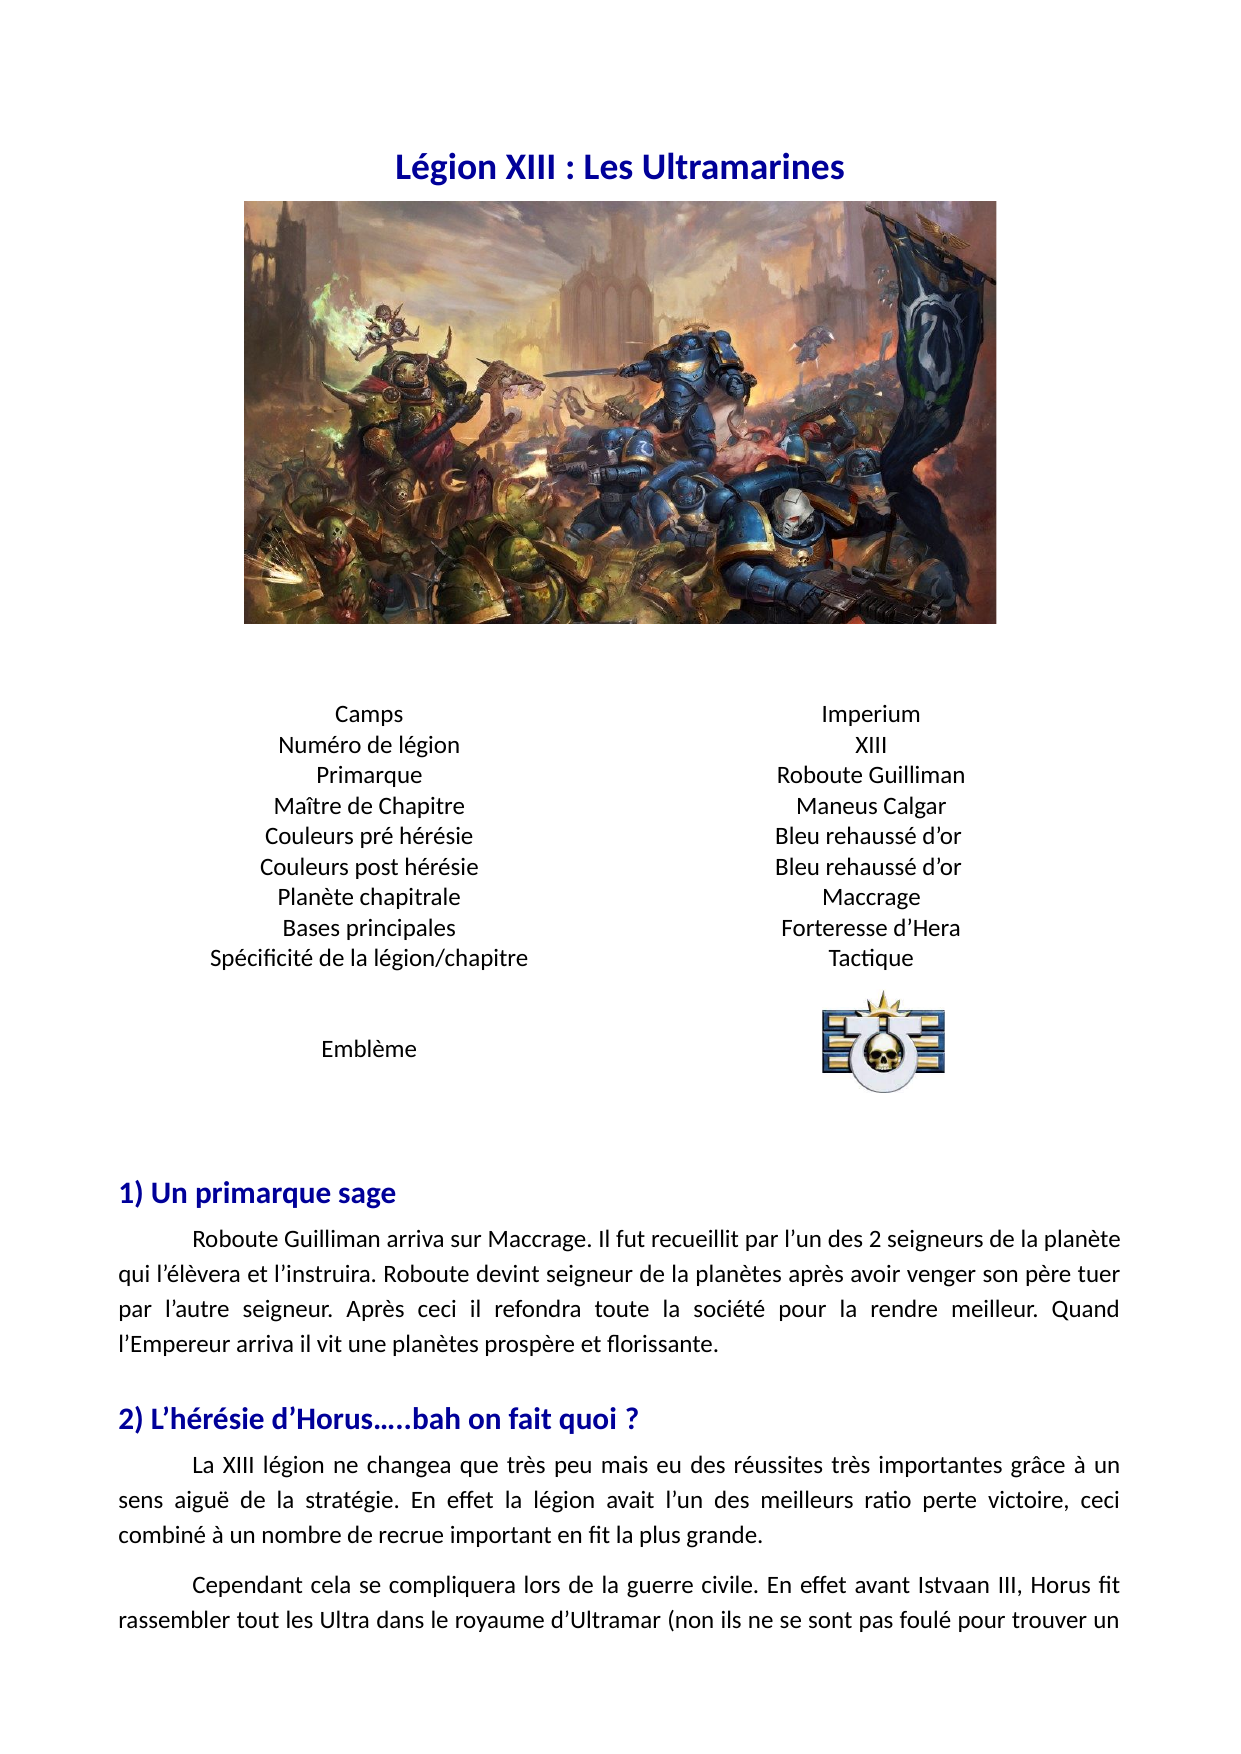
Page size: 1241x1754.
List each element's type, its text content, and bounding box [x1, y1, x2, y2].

table_cell Couleurs pré hérésie [118, 820, 620, 851]
table_cell Couleurs post hérésie [118, 851, 620, 881]
table_header Imperium [620, 698, 1122, 729]
table_cell Maneus Calgar [620, 790, 1122, 820]
subtitle Légion XIII : Les Ultramarines [118, 143, 1122, 189]
table_cell Numéro de légion [118, 729, 620, 759]
table_cell Forteresse d’Hera [620, 912, 1122, 942]
table_cell Maître de Chapitre [118, 790, 620, 820]
table_cell Maccrage [620, 881, 1122, 912]
subtitle 1) Un primarque sage [118, 1173, 1122, 1211]
table_cell Planète chapitrale [118, 881, 620, 912]
picture [244, 201, 997, 624]
table_cell Bleu rehaussé d’or [620, 851, 1122, 881]
table_cell XIII [620, 729, 1122, 759]
table_cell Primarque [118, 759, 620, 790]
text Roboute Guilliman arriva sur Maccrage. Il fut recueillit par l’un des 2 seigneurs de la planète qui l’élèvera et l’instruira. Roboute devint seigneur de la planètes après avoir venger son père tuer par l’autre seigneur. Après ceci il refondra toute la société pour la rendre meilleur. Quand l’Empereur arriva il vit une planètes prospère et florissante. [118, 1223, 1122, 1359]
table_cell Roboute Guilliman [620, 759, 1122, 790]
table_cell Tactique [620, 943, 1122, 973]
table_cell Spécificité de la légion/chapitre [118, 943, 620, 973]
text La XIII légion ne changea que très peu mais eu des réussites très importantes grâce à un sens aiguë de la stratégie. En effet la légion avait l’un des meilleurs ratio perte victoire, ceci combiné à un nombre de recrue important en fit la plus grande. [118, 1449, 1122, 1550]
text Cependant cela se compliquera lors de la guerre civile. En effet avant Istvaan III, Horus fit rassembler tout les Ultra dans le royaume d’Ultramar (non ils ne se sont pas foulé pour trouver un [118, 1569, 1122, 1635]
picture [822, 989, 945, 1093]
table_cell [620, 973, 1122, 1123]
table_cell Bleu rehaussé d’or [620, 820, 1122, 851]
table_cell Bases principales [118, 912, 620, 942]
table_cell Emblème [118, 973, 620, 1123]
table_header Camps [118, 698, 620, 729]
subtitle 2) L’hérésie d’Horus…..bah on fait quoi ? [118, 1399, 1122, 1437]
